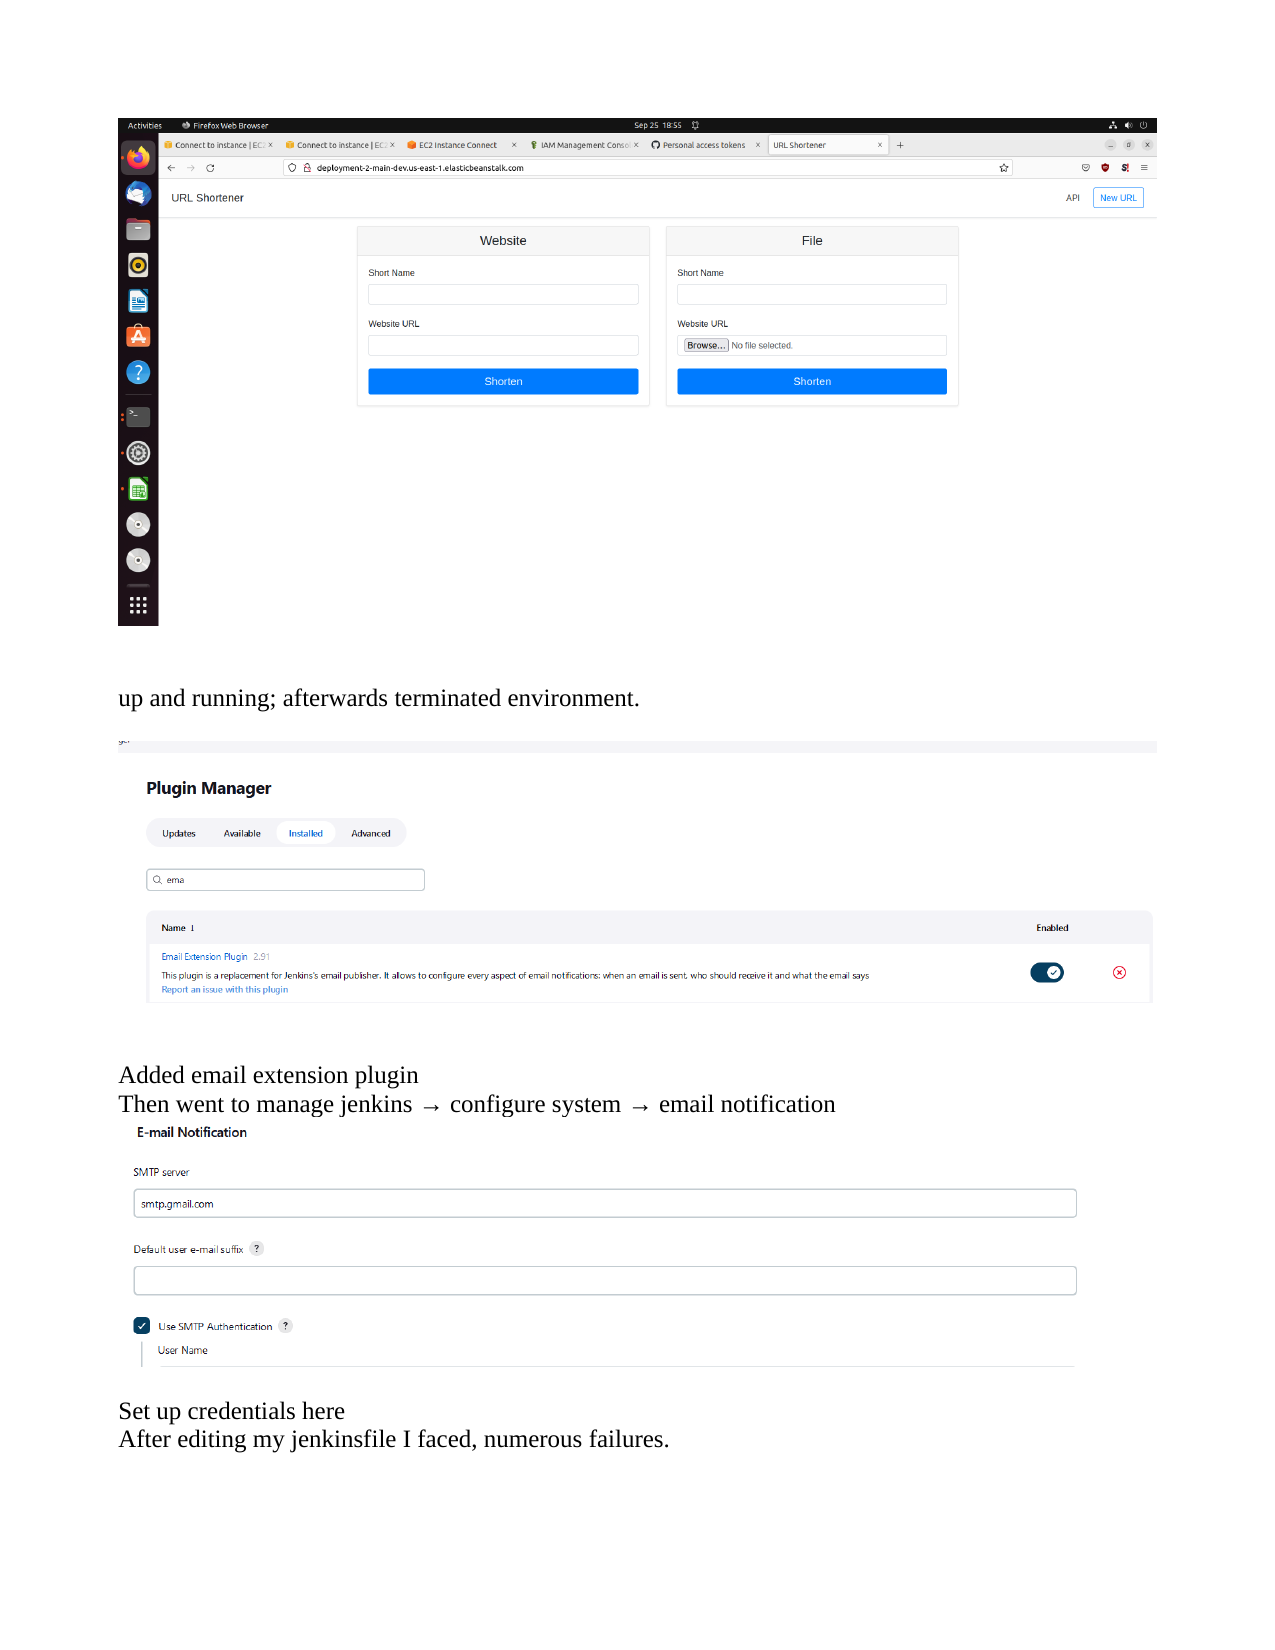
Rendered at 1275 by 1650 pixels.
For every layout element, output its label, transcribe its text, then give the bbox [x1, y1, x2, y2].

text Set up credentials here [118, 1396, 1157, 1424]
picture [118, 741, 1157, 1003]
text Then went to manage jenkins → configure system → email notification [118, 1089, 1157, 1117]
text After editing my jenkinsfile I faced, numerous failures. [118, 1424, 1157, 1453]
text up and running; afterwards terminated environment. [118, 683, 1157, 712]
picture [118, 1117, 1157, 1367]
picture [118, 118, 1157, 626]
text Added email extension plugin [118, 1060, 1157, 1089]
